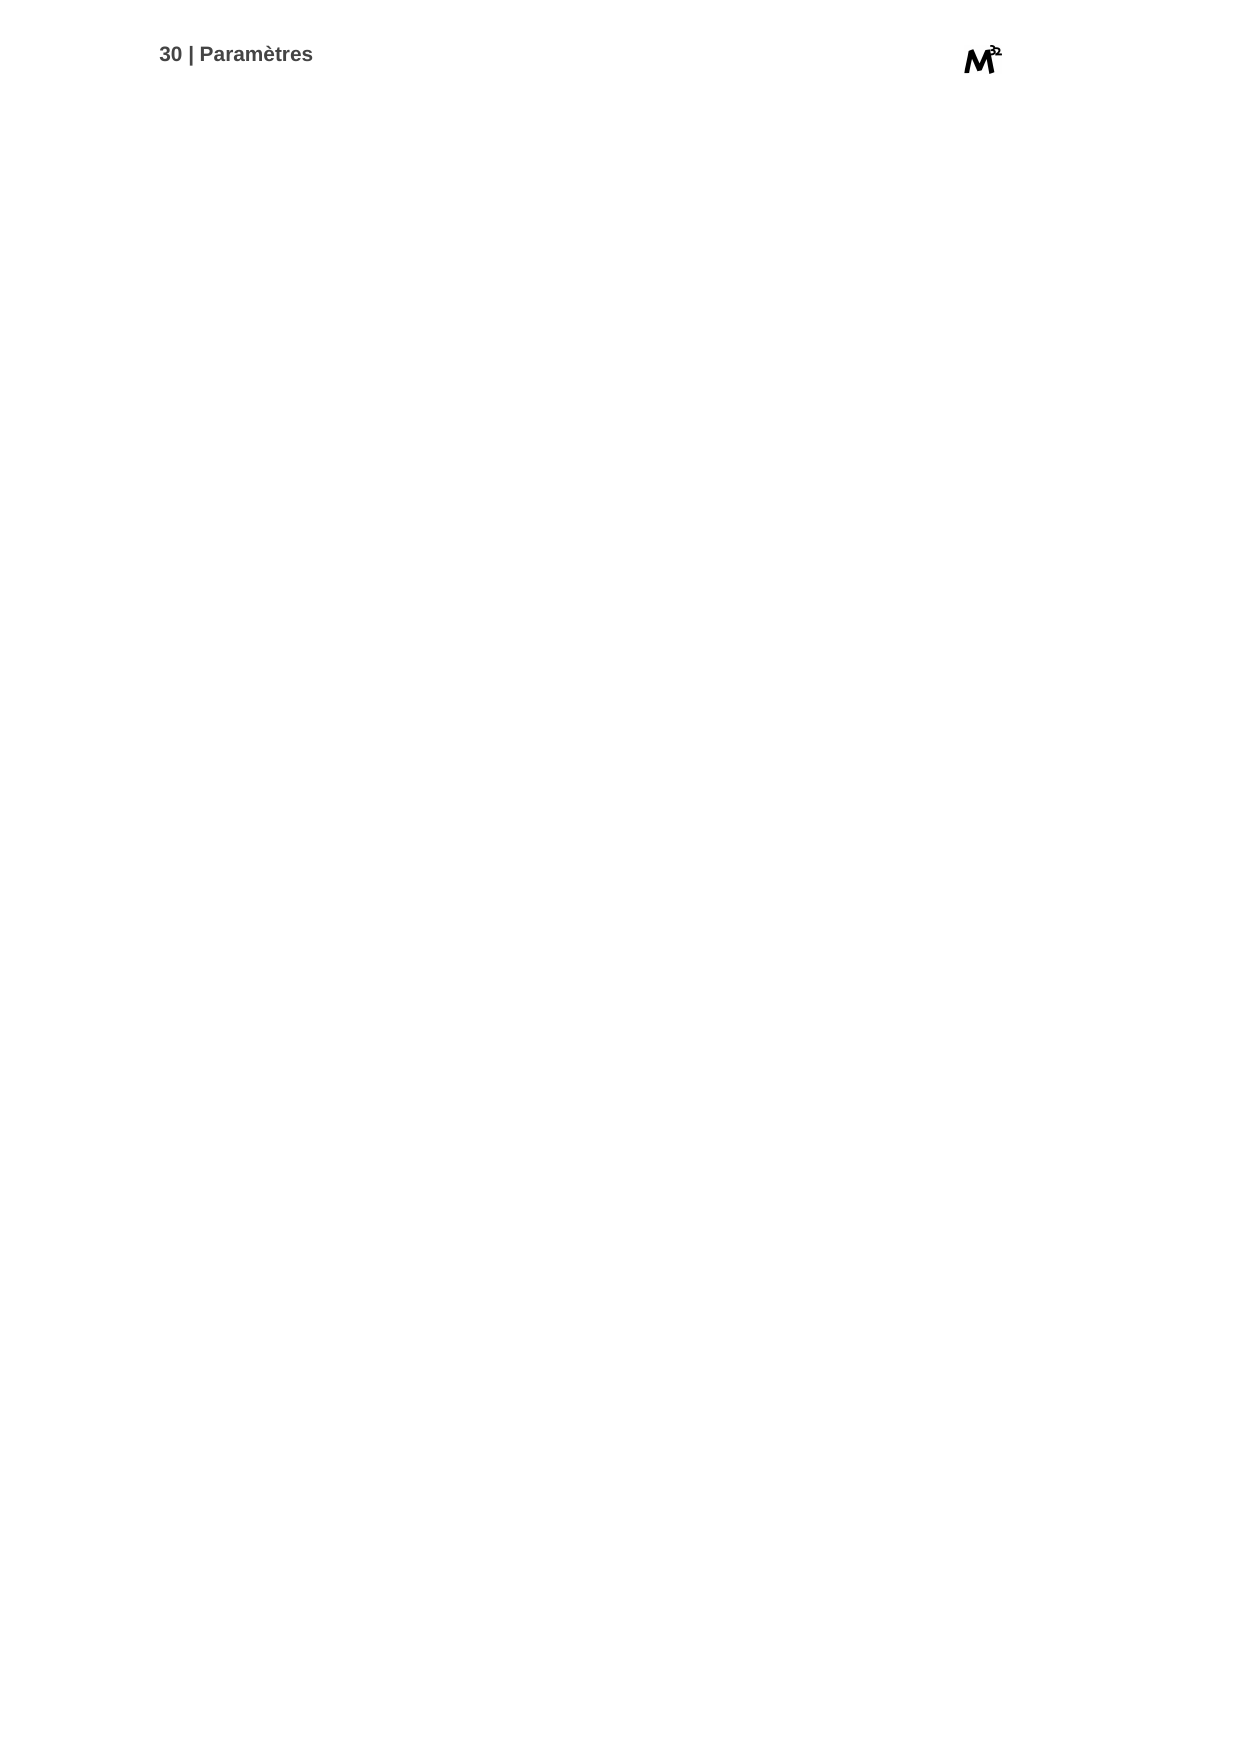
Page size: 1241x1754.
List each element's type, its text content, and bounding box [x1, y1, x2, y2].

text 30 | Paramètres [150, 42, 1090, 66]
